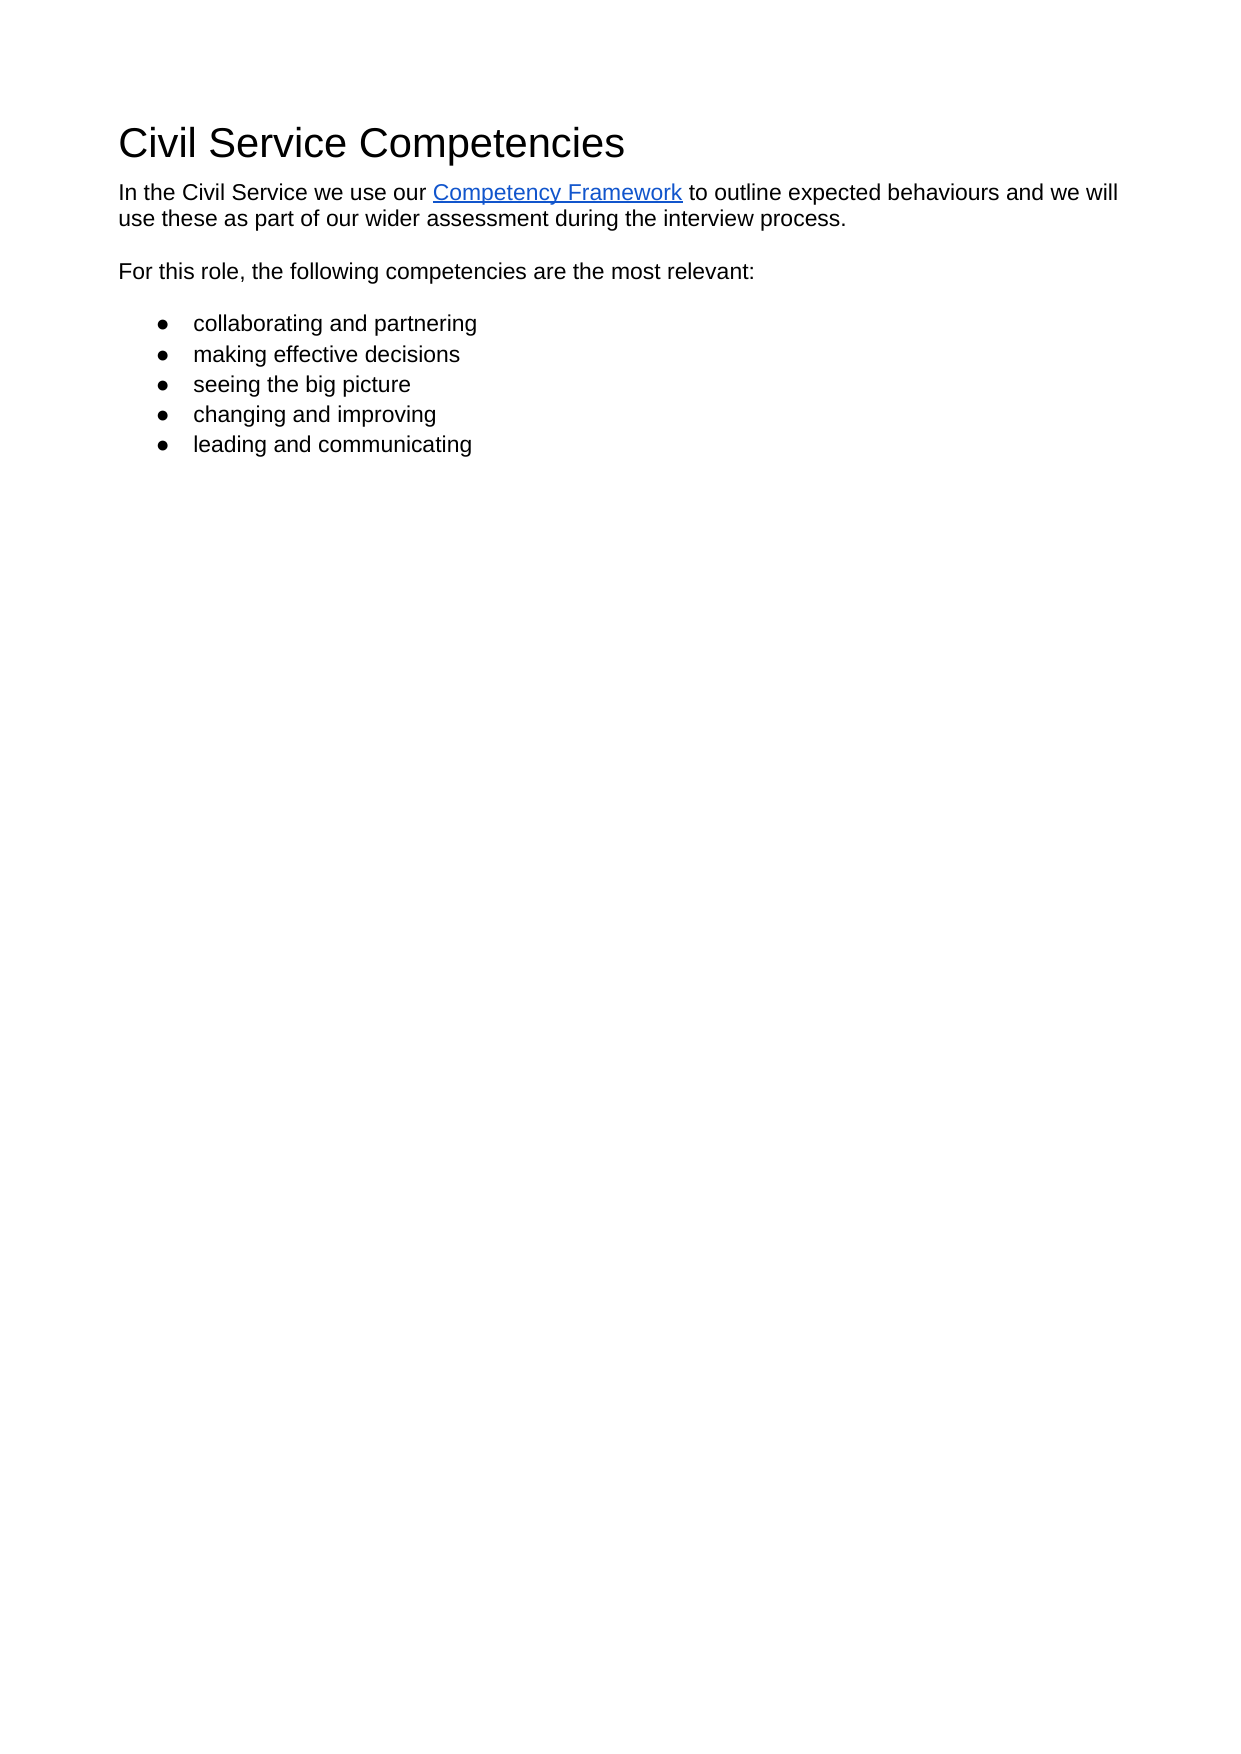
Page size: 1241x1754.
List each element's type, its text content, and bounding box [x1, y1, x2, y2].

list leading and communicating [156, 431, 1122, 457]
text For this role, the following competencies are the most relevant: [118, 258, 1122, 284]
list seeing the big picture [156, 371, 1122, 397]
list changing and improving [156, 401, 1122, 427]
list making effective decisions [156, 341, 1122, 367]
subtitle Civil Service Competencies [118, 118, 1122, 166]
list collaborating and partnering [156, 310, 1122, 337]
text In the Civil Service we use our Competency Framework to outline expected behaviours and we will use these as part of our wider assessment during the interview process. [118, 178, 1122, 231]
